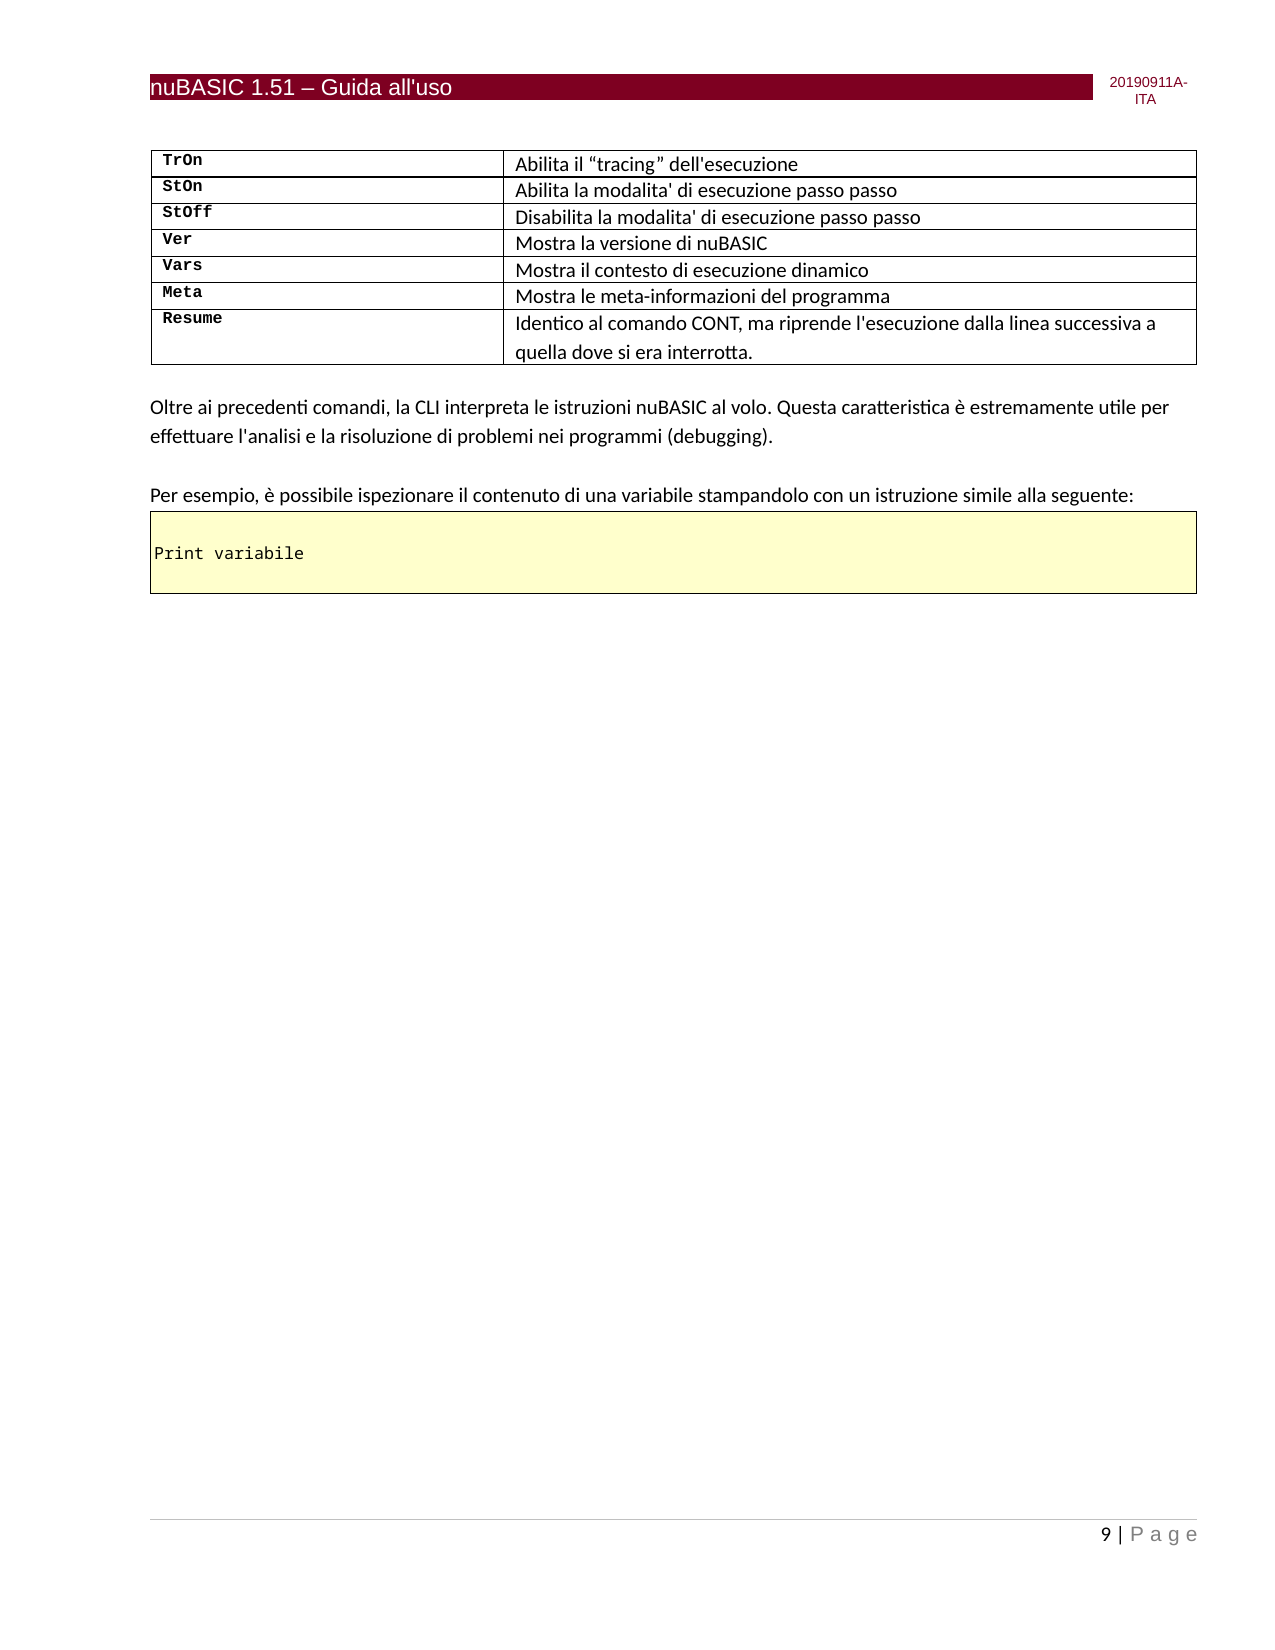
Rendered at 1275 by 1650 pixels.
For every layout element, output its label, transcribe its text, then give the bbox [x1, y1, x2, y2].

table_cell StOff [152, 204, 503, 229]
table_cell Resume [152, 310, 503, 364]
table_cell Mostra la versione di nuBASIC [504, 230, 1196, 256]
table_cell Disabilita la modalita' di esecuzione passo passo [504, 204, 1196, 229]
table_cell Mostra le meta-informazioni del programma [504, 283, 1196, 309]
table_cell Abilita il “tracing” dell'esecuzione [504, 151, 1196, 176]
table_cell Abilita la modalita' di esecuzione passo passo [504, 178, 1196, 203]
table_cell Meta [152, 283, 503, 309]
text Oltre ai precedenti comandi, la CLI interpreta le istruzioni nuBASIC al volo. Questa caratteristica è estremamente utile per effettuare l'analisi e la risoluzione di problemi nei programmi (debugging). [150, 394, 1197, 449]
table_cell TrOn [152, 151, 503, 176]
list Print variabile [151, 537, 1196, 563]
table_cell Mostra il contesto di esecuzione dinamico [504, 257, 1196, 282]
table_cell Vars [152, 257, 503, 282]
text Per esempio, è possibile ispezionare il contenuto di una variabile stampandolo con un istruzione simile alla seguente: [150, 482, 1197, 507]
table_cell Identico al comando CONT, ma riprende l'esecuzione dalla linea successiva a quella dove si era interrotta. [504, 310, 1196, 364]
table_cell StOn [152, 178, 503, 203]
table_cell Ver [152, 230, 503, 256]
